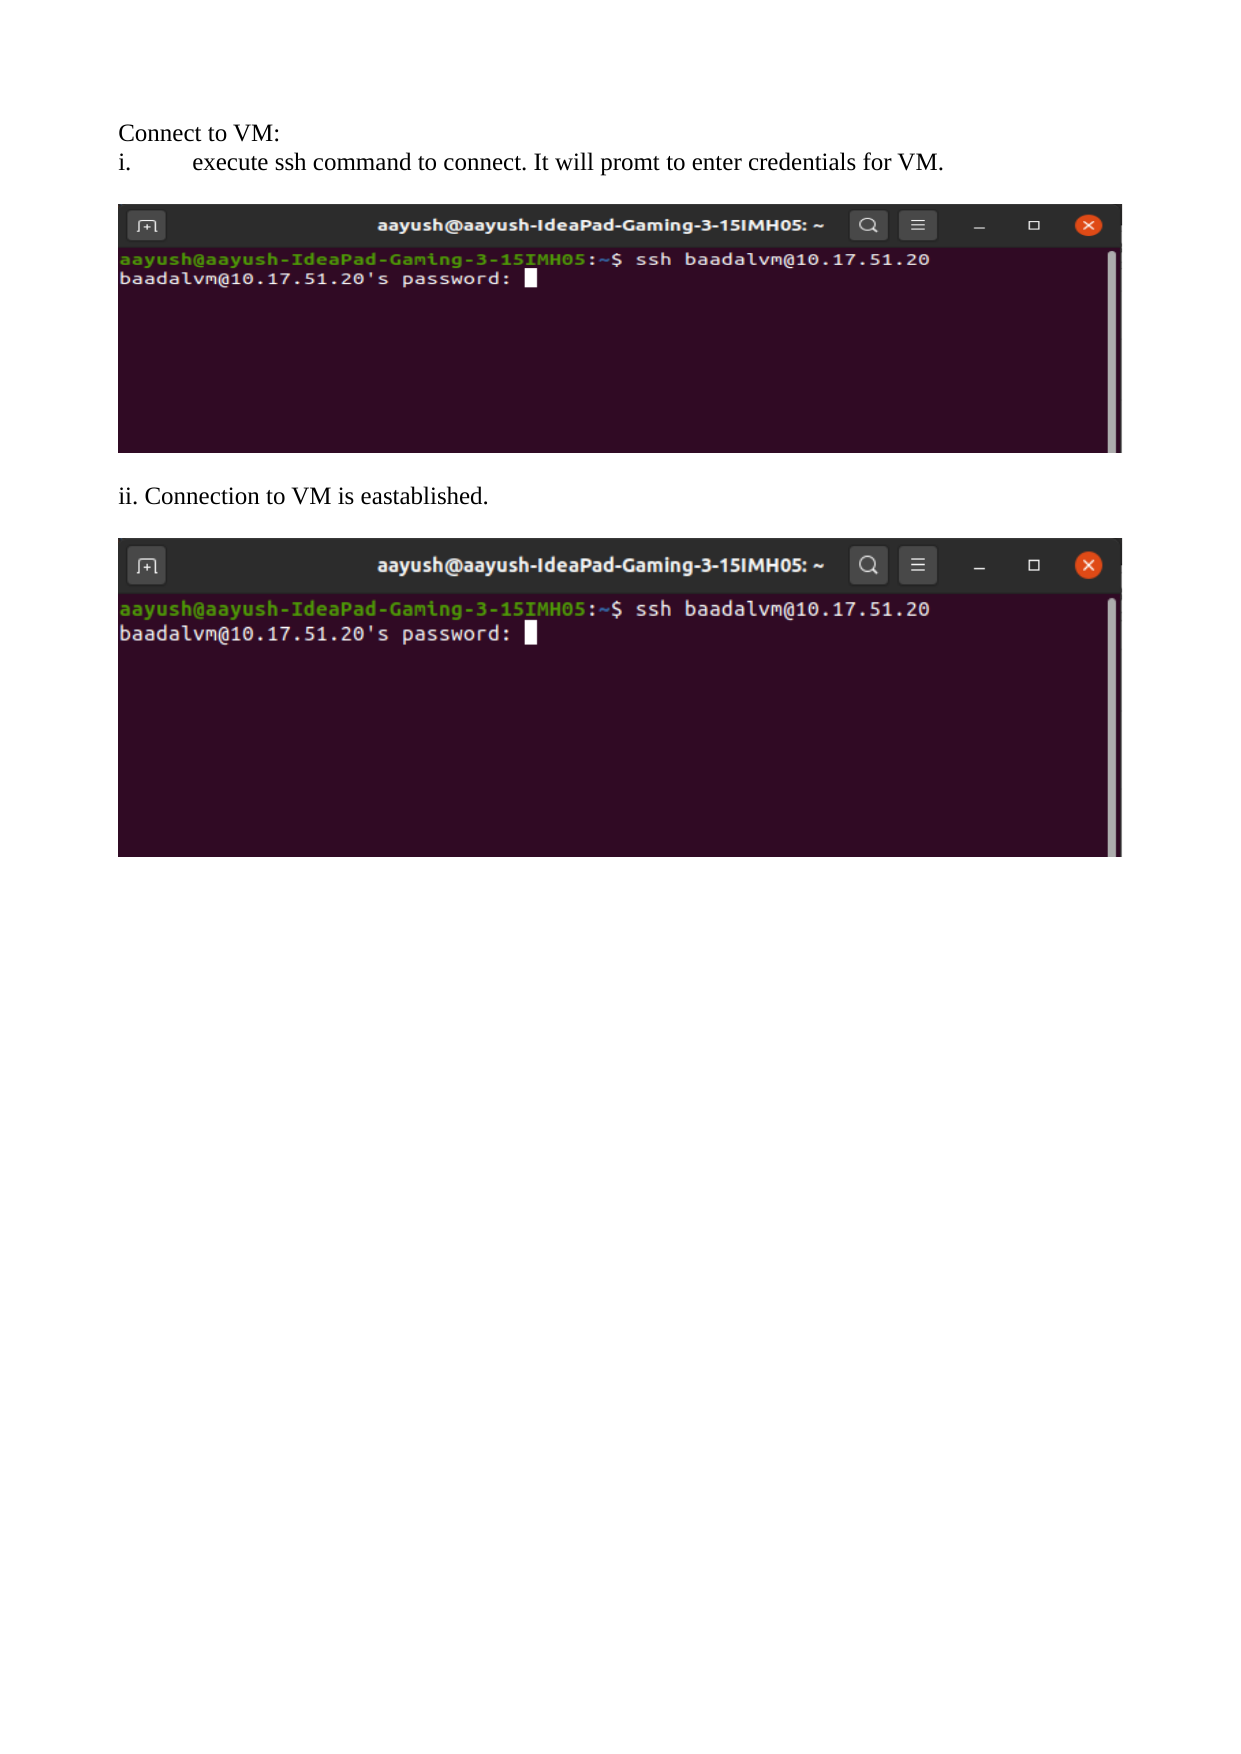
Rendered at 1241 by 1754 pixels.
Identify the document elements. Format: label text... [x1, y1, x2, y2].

text i. execute ssh command to connect. It will promt to enter credentials for VM. [118, 147, 1122, 176]
text Connect to VM: [118, 118, 1122, 147]
picture [118, 204, 1123, 453]
text ii. Connection to VM is eastablished. [118, 481, 1122, 510]
picture [118, 538, 1123, 857]
